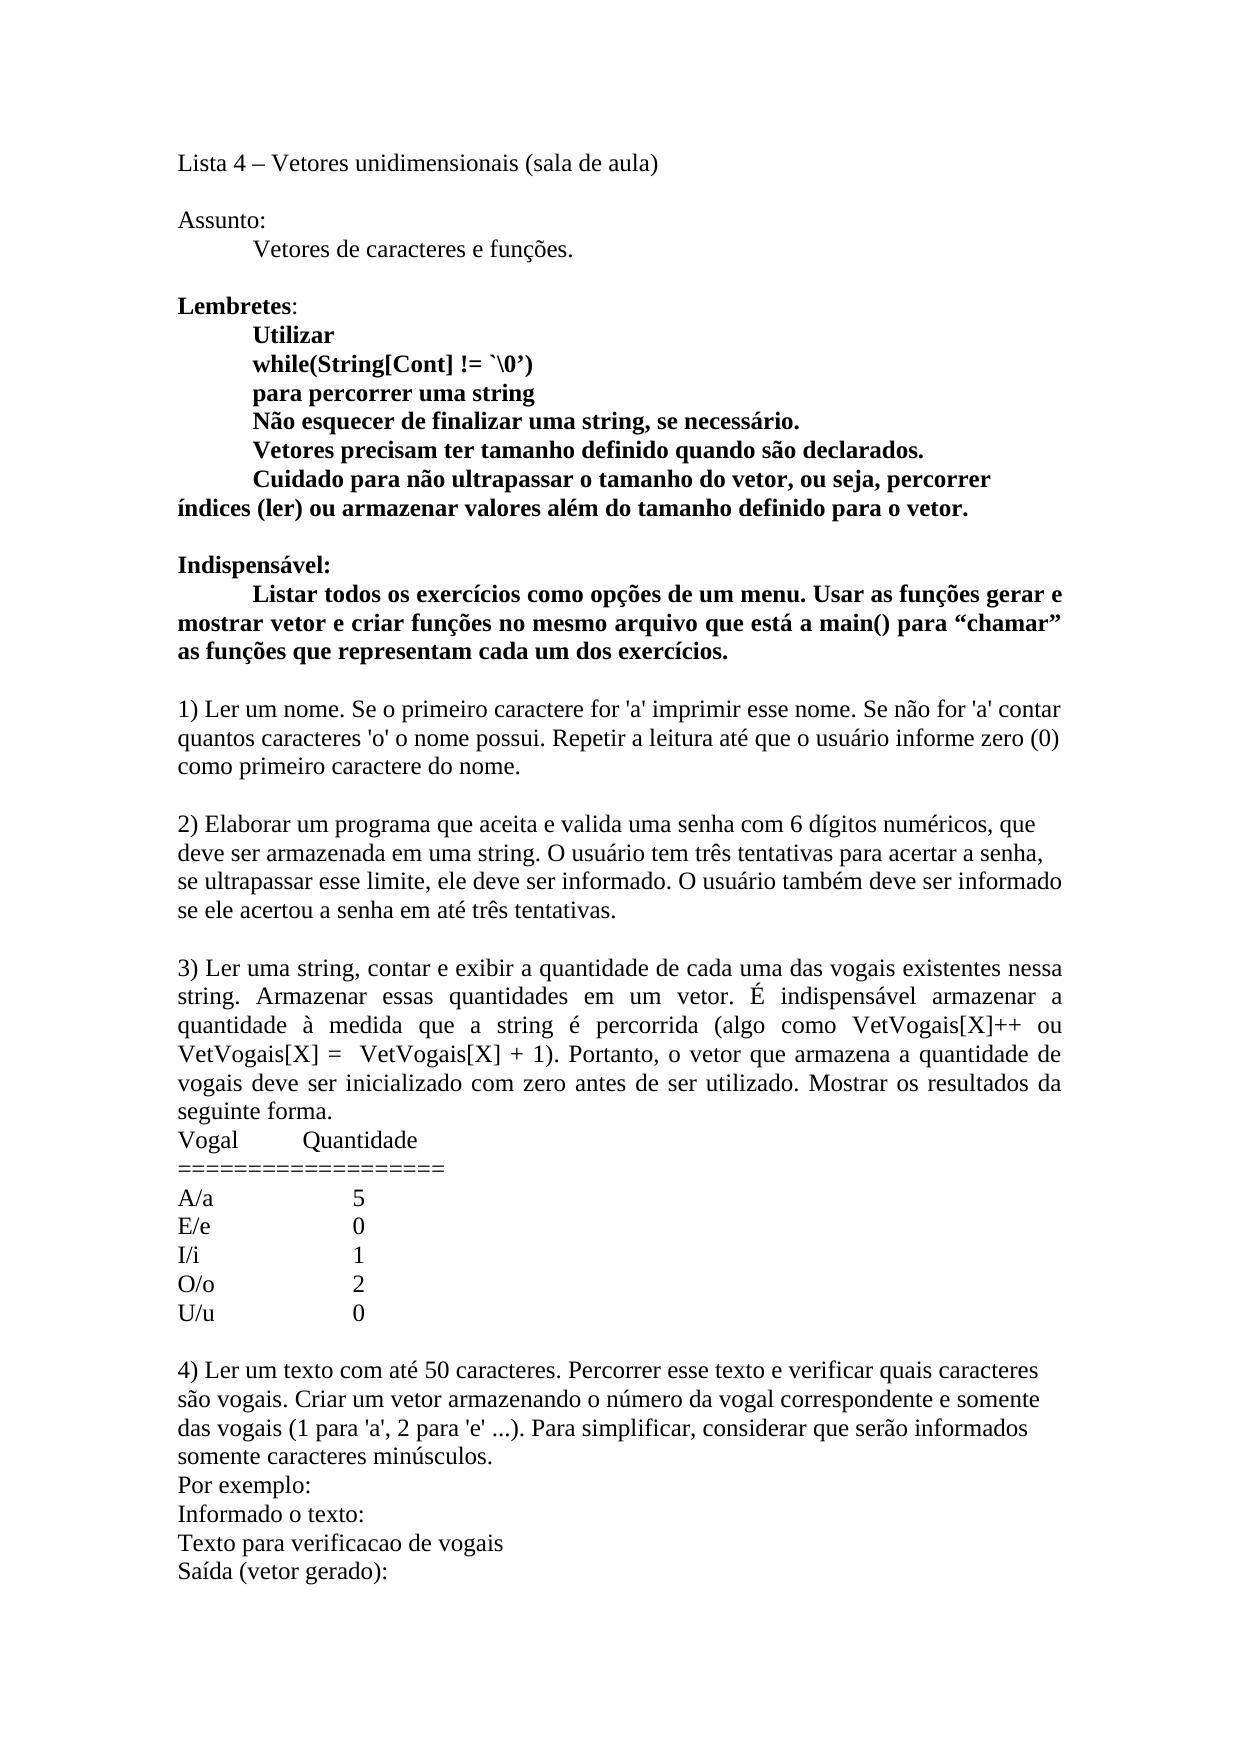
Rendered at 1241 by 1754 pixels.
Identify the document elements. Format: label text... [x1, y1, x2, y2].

text E/e 0 [177, 1211, 1063, 1240]
text 3) Ler uma string, contar e exibir a quantidade de cada uma das vogais existentes nessa string. Armazenar essas quantidades em um vetor. É indispensável armazenar a quantidade à medida que a string é percorrida (algo como VetVogais[X]++ ou VetVogais[X] = VetVogais[X] + 1). Portanto, o vetor que armazena a quantidade de vogais deve ser inicializado com zero antes de ser utilizado. Mostrar os resultados da seguinte forma. [177, 953, 1063, 1125]
text Cuidado para não ultrapassar o tamanho do vetor, ou seja, percorrer índices (ler) ou armazenar valores além do tamanho definido para o vetor. [177, 464, 1063, 521]
text 4) Ler um texto com até 50 caracteres. Percorrer esse texto e verificar quais caracteres são vogais. Criar um vetor armazenando o número da vogal correspondente e somente das vogais (1 para 'a', 2 para 'e' ...). Para simplificar, considerar que serão informados somente caracteres minúsculos. [177, 1355, 1063, 1470]
text Informado o texto: [177, 1499, 1063, 1528]
text Vogal Quantidade [177, 1125, 1063, 1154]
text para percorrer uma string [177, 378, 1063, 406]
text U/u 0 [177, 1298, 1063, 1326]
text Listar todos os exercícios como opções de um menu. Usar as funções gerar e mostrar vetor e criar funções no mesmo arquivo que está a main() para “chamar” as funções que representam cada um dos exercícios. [177, 579, 1063, 665]
text Lembretes: [177, 291, 1063, 320]
text Assunto: [177, 205, 1063, 234]
text Por exemplo: [177, 1470, 1063, 1499]
text Não esquecer de finalizar uma string, se necessário. [177, 406, 1063, 435]
text Utilizar [177, 320, 1063, 349]
text O/o 2 [177, 1269, 1063, 1298]
text I/i 1 [177, 1240, 1063, 1269]
text 1) Ler um nome. Se o primeiro caractere for 'a' imprimir esse nome. Se não for 'a' contar quantos caracteres 'o' o nome possui. Repetir a leitura até que o usuário informe zero (0) como primeiro caractere do nome. [177, 694, 1063, 780]
text Texto para verificacao de vogais [177, 1528, 1063, 1556]
text Vetores precisam ter tamanho definido quando são declarados. [177, 435, 1063, 464]
text while(String[Cont] != `\0’) [177, 349, 1063, 378]
text Indispensável: [177, 550, 1063, 579]
text =================== [177, 1154, 1063, 1183]
text 2) Elaborar um programa que aceita e valida uma senha com 6 dígitos numéricos, que deve ser armazenada em uma string. O usuário tem três tentativas para acertar a senha, se ultrapassar esse limite, ele deve ser informado. O usuário também deve ser informado se ele acertou a senha em até três tentativas. [177, 809, 1063, 924]
text Vetores de caracteres e funções. [177, 234, 1063, 263]
text Lista 4 – Vetores unidimensionais (sala de aula) [177, 148, 1063, 176]
text A/a 5 [177, 1183, 1063, 1211]
text Saída (vetor gerado): [177, 1556, 1063, 1585]
